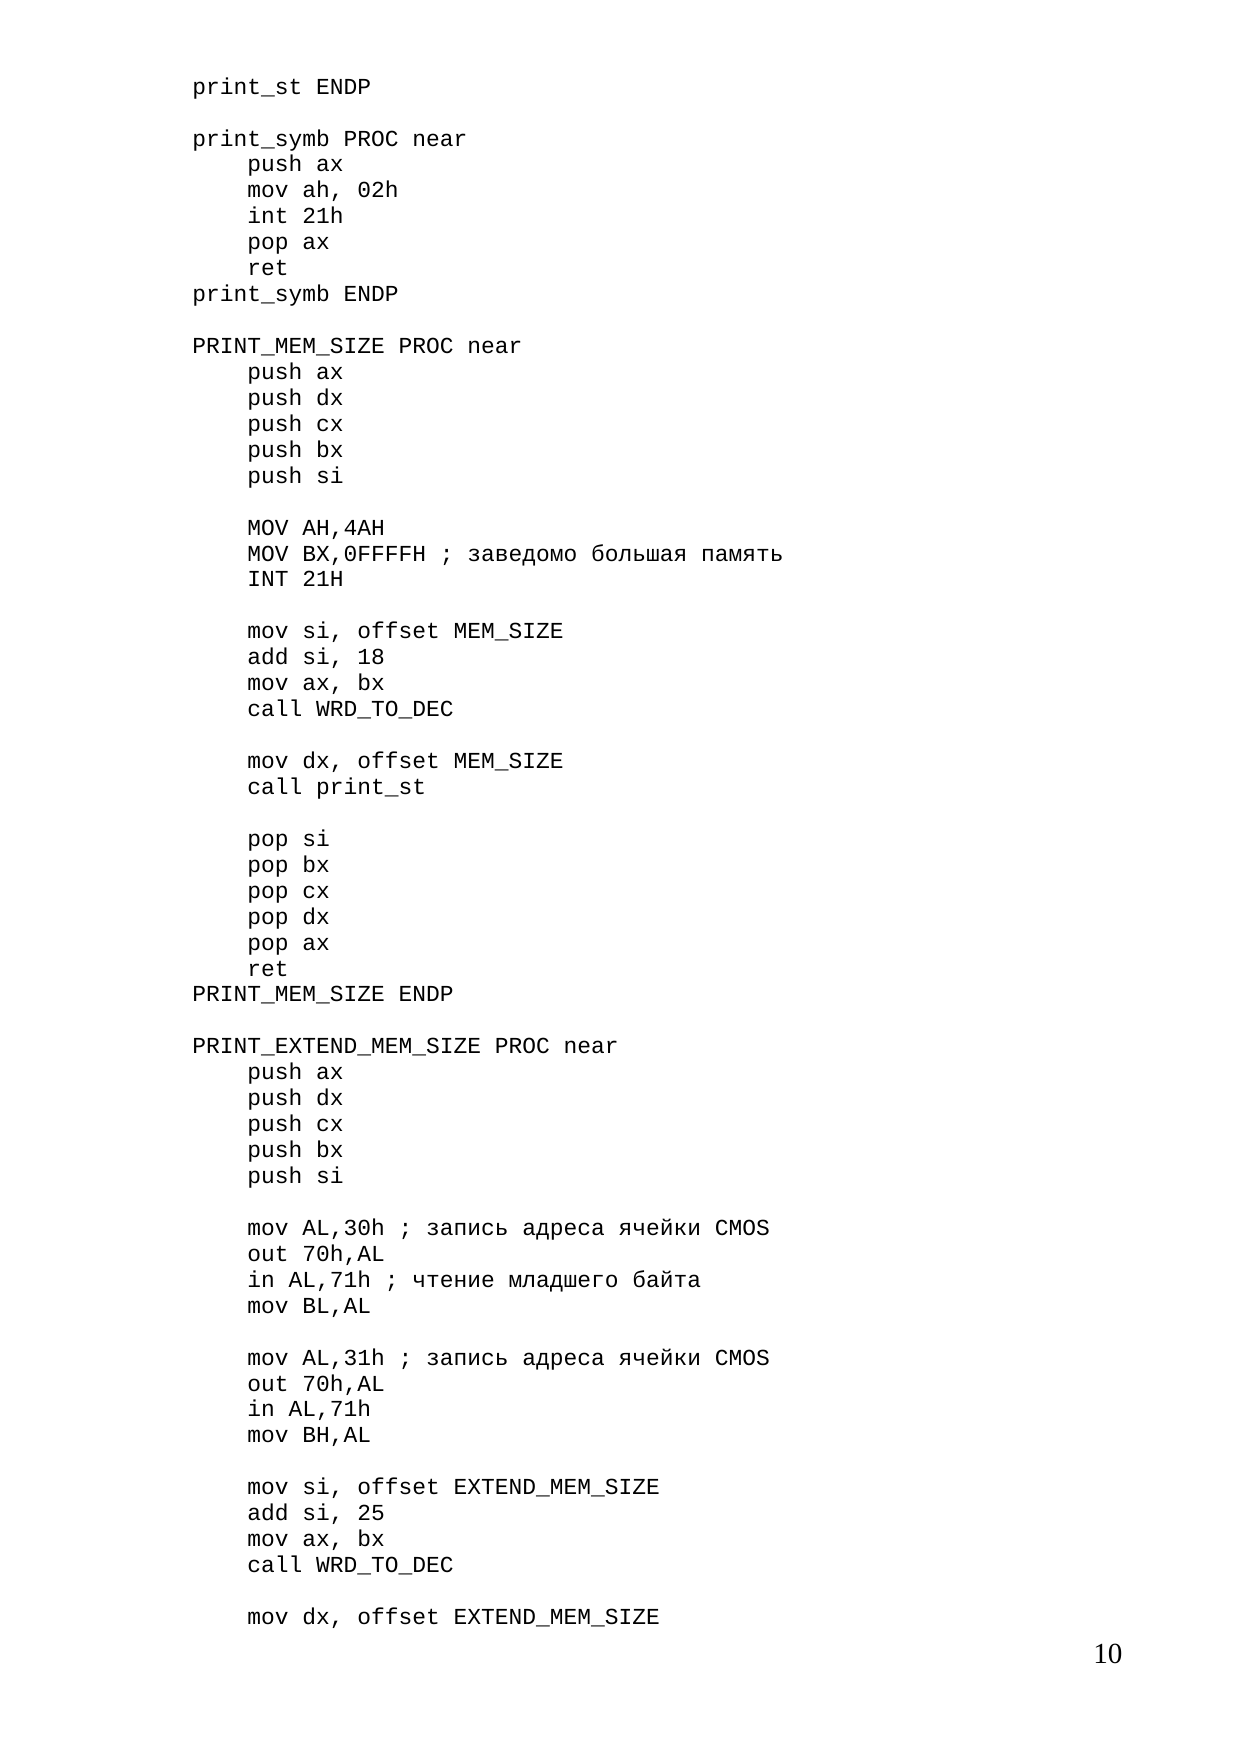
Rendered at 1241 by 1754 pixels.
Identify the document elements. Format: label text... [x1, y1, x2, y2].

text call print_st [118, 775, 1122, 801]
text call WRD_TO_DEC [118, 697, 1122, 723]
text out 70h,AL [118, 1242, 1122, 1268]
text push si [118, 464, 1122, 490]
text push si [118, 1164, 1122, 1190]
text add si, 25 [118, 1502, 1122, 1527]
text mov ax, bx [118, 1527, 1122, 1553]
text push ax [118, 153, 1122, 179]
text call WRD_TO_DEC [118, 1553, 1122, 1579]
text mov si, offset MEM_SIZE [118, 620, 1122, 646]
text PRINT_MEM_SIZE PROC near [118, 334, 1122, 360]
text mov ax, bx [118, 672, 1122, 697]
text mov AL,31h ; запись адреса ячейки CMOS [118, 1346, 1122, 1372]
text PRINT_EXTEND_MEM_SIZE PROC near [118, 1035, 1122, 1061]
text mov BL,AL [118, 1294, 1122, 1320]
text mov ah, 02h [118, 179, 1122, 205]
text pop cx [118, 879, 1122, 905]
text pop bx [118, 853, 1122, 879]
text push cx [118, 412, 1122, 438]
text in AL,71h [118, 1398, 1122, 1424]
text mov dx, offset MEM_SIZE [118, 749, 1122, 775]
text in AL,71h ; чтение младшего байта [118, 1268, 1122, 1294]
text MOV AH,4AH [118, 516, 1122, 542]
text push bx [118, 1138, 1122, 1164]
text mov dx, offset EXTEND_MEM_SIZE [118, 1605, 1122, 1631]
text ret [118, 257, 1122, 282]
text int 21h [118, 205, 1122, 231]
text print_symb PROC near [118, 127, 1122, 153]
text INT 21H [118, 568, 1122, 594]
text push dx [118, 1087, 1122, 1112]
text print_symb ENDP [118, 282, 1122, 308]
text mov AL,30h ; запись адреса ячейки CMOS [118, 1216, 1122, 1242]
text push ax [118, 1061, 1122, 1087]
text push ax [118, 360, 1122, 386]
text push bx [118, 438, 1122, 464]
text pop ax [118, 231, 1122, 257]
text mov BH,AL [118, 1424, 1122, 1450]
text PRINT_MEM_SIZE ENDP [118, 983, 1122, 1009]
text out 70h,AL [118, 1372, 1122, 1398]
text ret [118, 957, 1122, 983]
text MOV BX,0FFFFH ; заведомо большая память [118, 542, 1122, 568]
text push dx [118, 386, 1122, 412]
text pop dx [118, 905, 1122, 931]
text pop si [118, 827, 1122, 853]
text print_st ENDP [118, 75, 1122, 101]
text add si, 18 [118, 646, 1122, 672]
text pop ax [118, 931, 1122, 957]
text push cx [118, 1112, 1122, 1138]
text mov si, offset EXTEND_MEM_SIZE [118, 1476, 1122, 1502]
